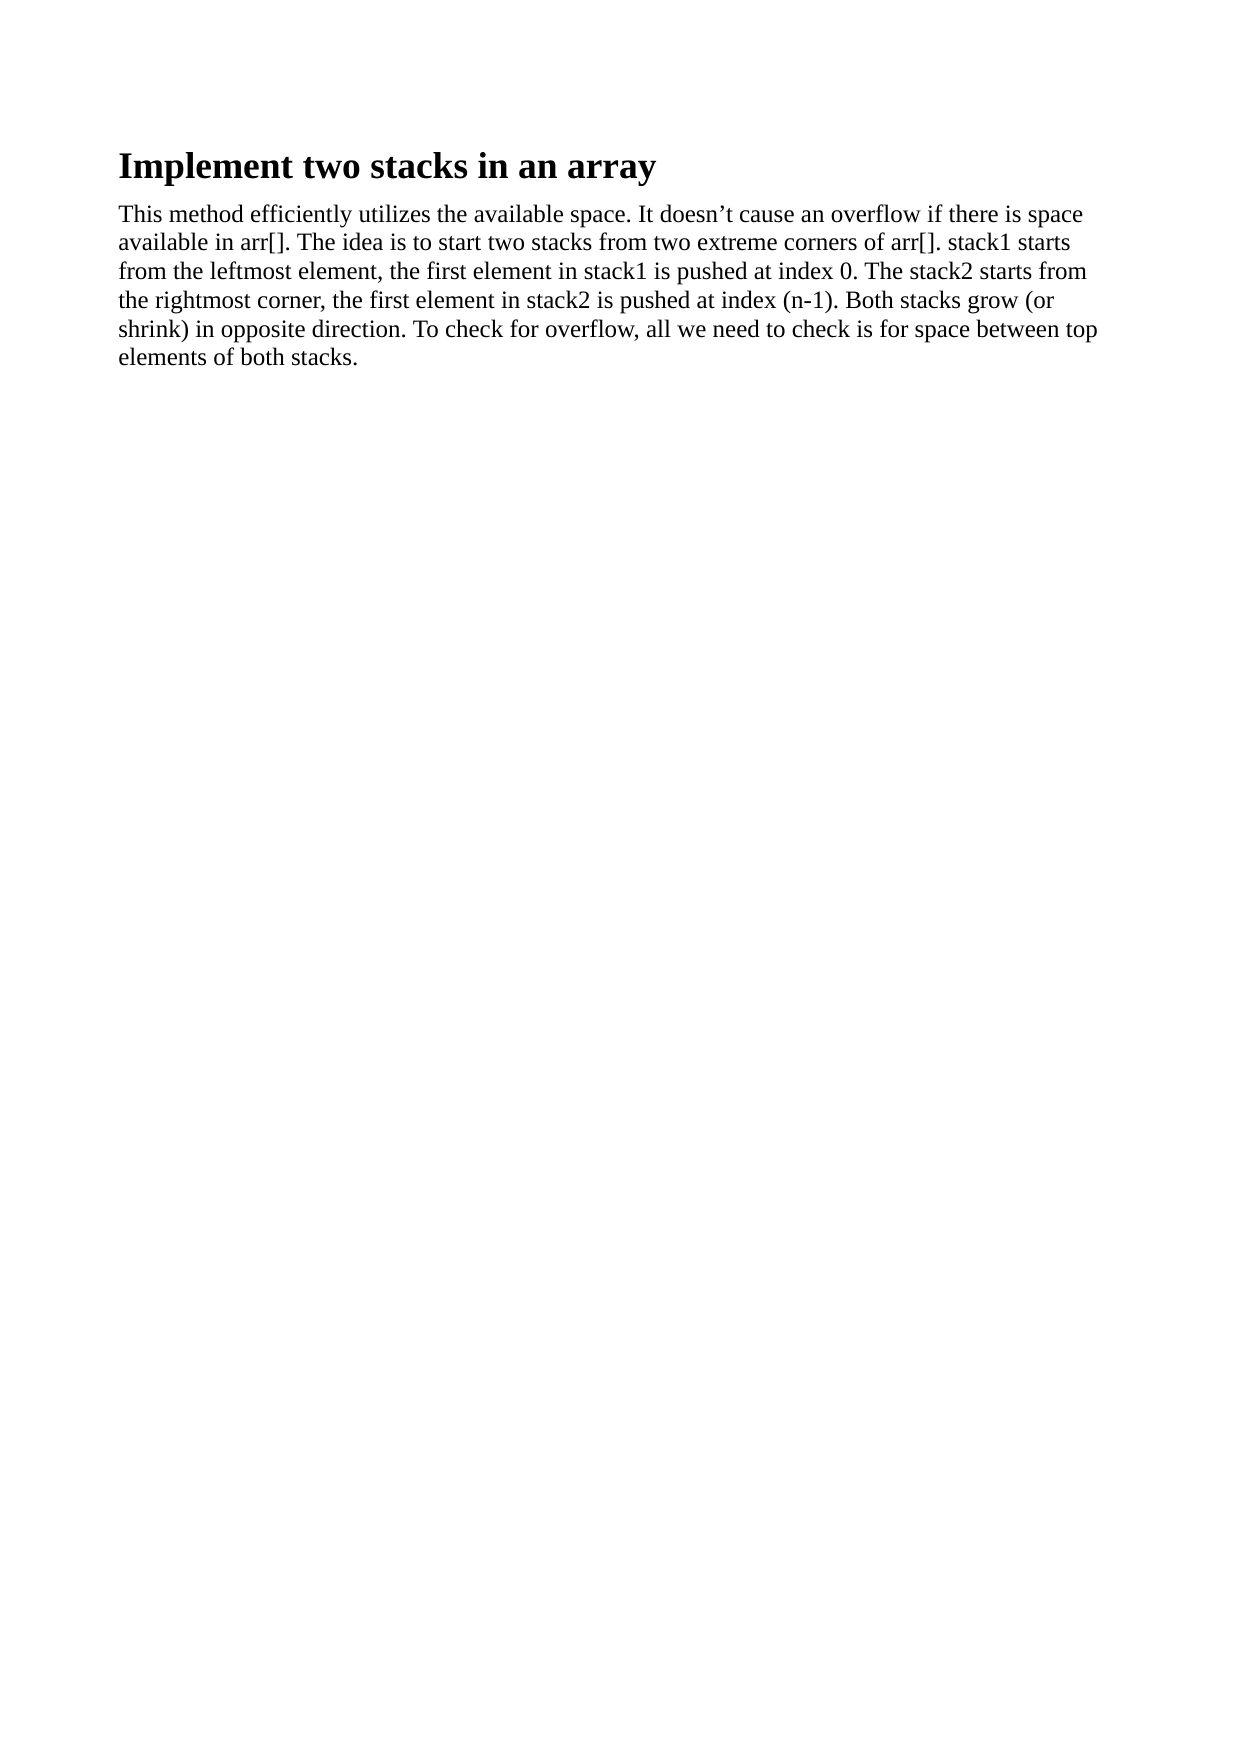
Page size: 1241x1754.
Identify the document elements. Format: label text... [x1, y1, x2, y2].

subtitle Implement two stacks in an array [118, 143, 1122, 186]
text This method efficiently utilizes the available space. It doesn’t cause an overflow if there is space available in arr[]. The idea is to start two stacks from two extreme corners of arr[]. stack1 starts from the leftmost element, the first element in stack1 is pushed at index 0. The stack2 starts from the rightmost corner, the first element in stack2 is pushed at index (n-1). Both stacks grow (or shrink) in opposite direction. To check for overflow, all we need to check is for space between top elements of both stacks. [118, 199, 1122, 371]
